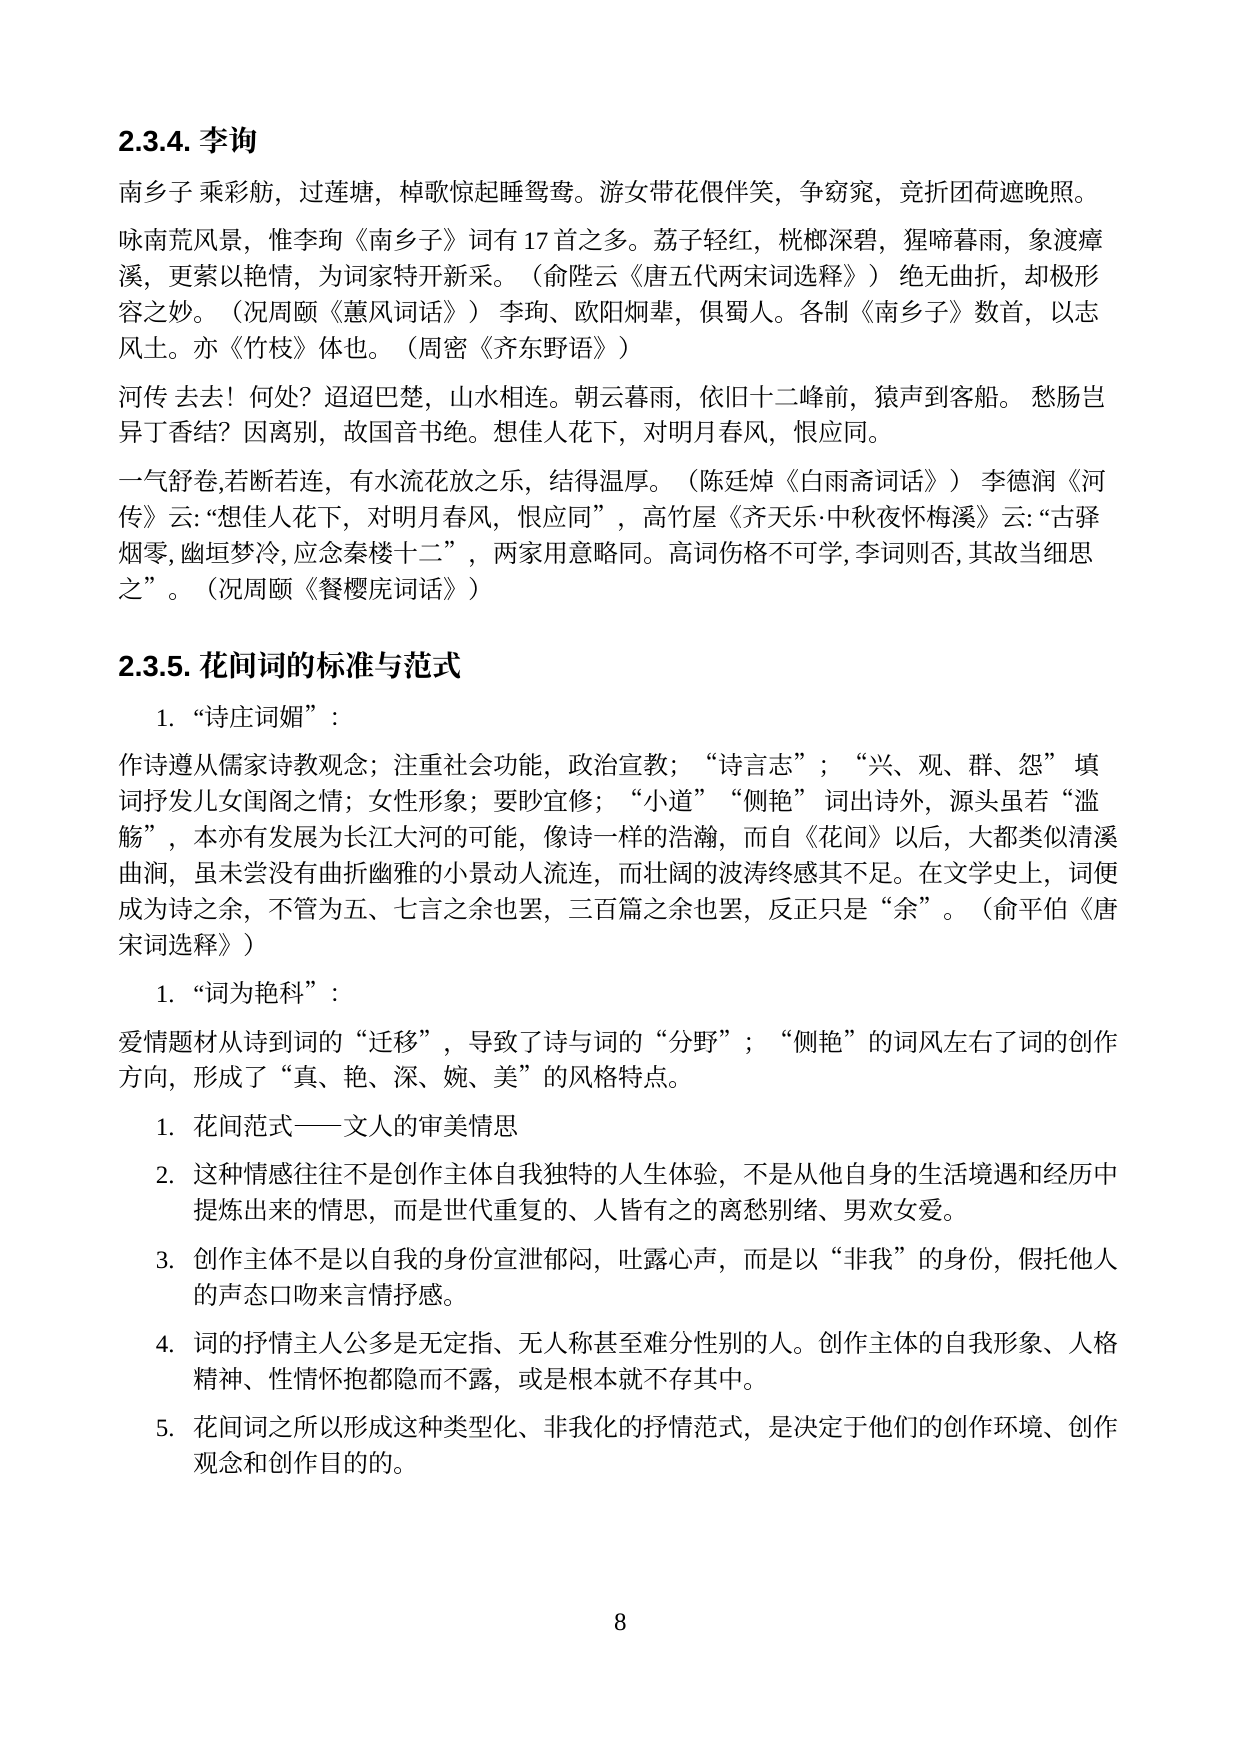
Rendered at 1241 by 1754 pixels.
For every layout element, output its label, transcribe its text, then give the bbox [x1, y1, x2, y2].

text 一气舒卷,若断若连，有水流花放之乐，结得温厚。（陈廷焯《白雨斋词话》） 李德润《河传》云: “想佳人花下，对明月春风，恨应同”，高竹屋《齐天乐·中秋夜怀梅溪》云: “古驿烟零, 幽垣梦冷, 应念秦楼十二”，两家用意略同。高词伤格不可学, 李词则否, 其故当细思之”。（况周颐《餐樱庑词话》） [118, 462, 1122, 605]
list 创作主体不是以自我的身份宣泄郁闷，吐露心声，而是以“非我”的身份，假托他人的声态口吻来言情抒感。 [156, 1239, 1122, 1311]
list 花间范式——文人的审美情思 [156, 1107, 1122, 1142]
subtitle 李询 [118, 118, 1122, 160]
list “词为艳科”： [156, 974, 1122, 1010]
list “诗庄词媚”： [156, 697, 1122, 733]
text 南乡子 乘彩舫，过莲塘，棹歌惊起睡鸳鸯。游女带花偎伴笑，争窈窕，竞折团荷遮晚照。 [118, 172, 1122, 208]
text 河传 去去！何处？迢迢巴楚，山水相连。朝云暮雨，依旧十二峰前，猿声到客船。 愁肠岂异丁香结？因离别，故国音书绝。想佳人花下，对明月春风，恨应同。 [118, 377, 1122, 449]
subtitle 花间词的标准与范式 [118, 643, 1122, 685]
text 作诗遵从儒家诗教观念；注重社会功能，政治宣教；“诗言志”；“兴、观、群、怨” 填词抒发儿女闺阁之情；女性形象；要眇宜修；“小道”“侧艳” 词出诗外，源头虽若“滥觞”，本亦有发展为长江大河的可能，像诗一样的浩瀚，而自《花间》以后，大都类似清溪曲涧，虽未尝没有曲折幽雅的小景动人流连，而壮阔的波涛终感其不足。在文学史上，词便成为诗之余，不管为五、七言之余也罢，三百篇之余也罢，反正只是“余”。（俞平伯《唐宋词选释》） [118, 746, 1122, 961]
text 咏南荒风景，惟李珣《南乡子》词有17首之多。荔子轻红，桄榔深碧，猩啼暮雨，象渡瘴溪，更萦以艳情，为词家特开新采。（俞陛云《唐五代两宋词选释》） 绝无曲折，却极形容之妙。（况周颐《蕙风词话》） 李珣、欧阳炯辈，俱蜀人。各制《南乡子》数首，以志风土。亦《竹枝》体也。（周密《齐东野语》） [118, 221, 1122, 365]
list 花间词之所以形成这种类型化、非我化的抒情范式，是决定于他们的创作环境、创作观念和创作目的的。 [156, 1408, 1122, 1480]
list 词的抒情主人公多是无定指、无人称甚至难分性别的人。创作主体的自我形象、人格精神、性情怀抱都隐而不露，或是根本就不存其中。 [156, 1324, 1122, 1396]
text 爱情题材从诗到词的“迁移”，导致了诗与词的“分野”；“侧艳”的词风左右了词的创作方向，形成了“真、艳、深、婉、美”的风格特点。 [118, 1022, 1122, 1094]
list 这种情感往往不是创作主体自我独特的人生体验，不是从他自身的生活境遇和经历中提炼出来的情思，而是世代重复的、人皆有之的离愁别绪、男欢女爱。 [156, 1155, 1122, 1227]
